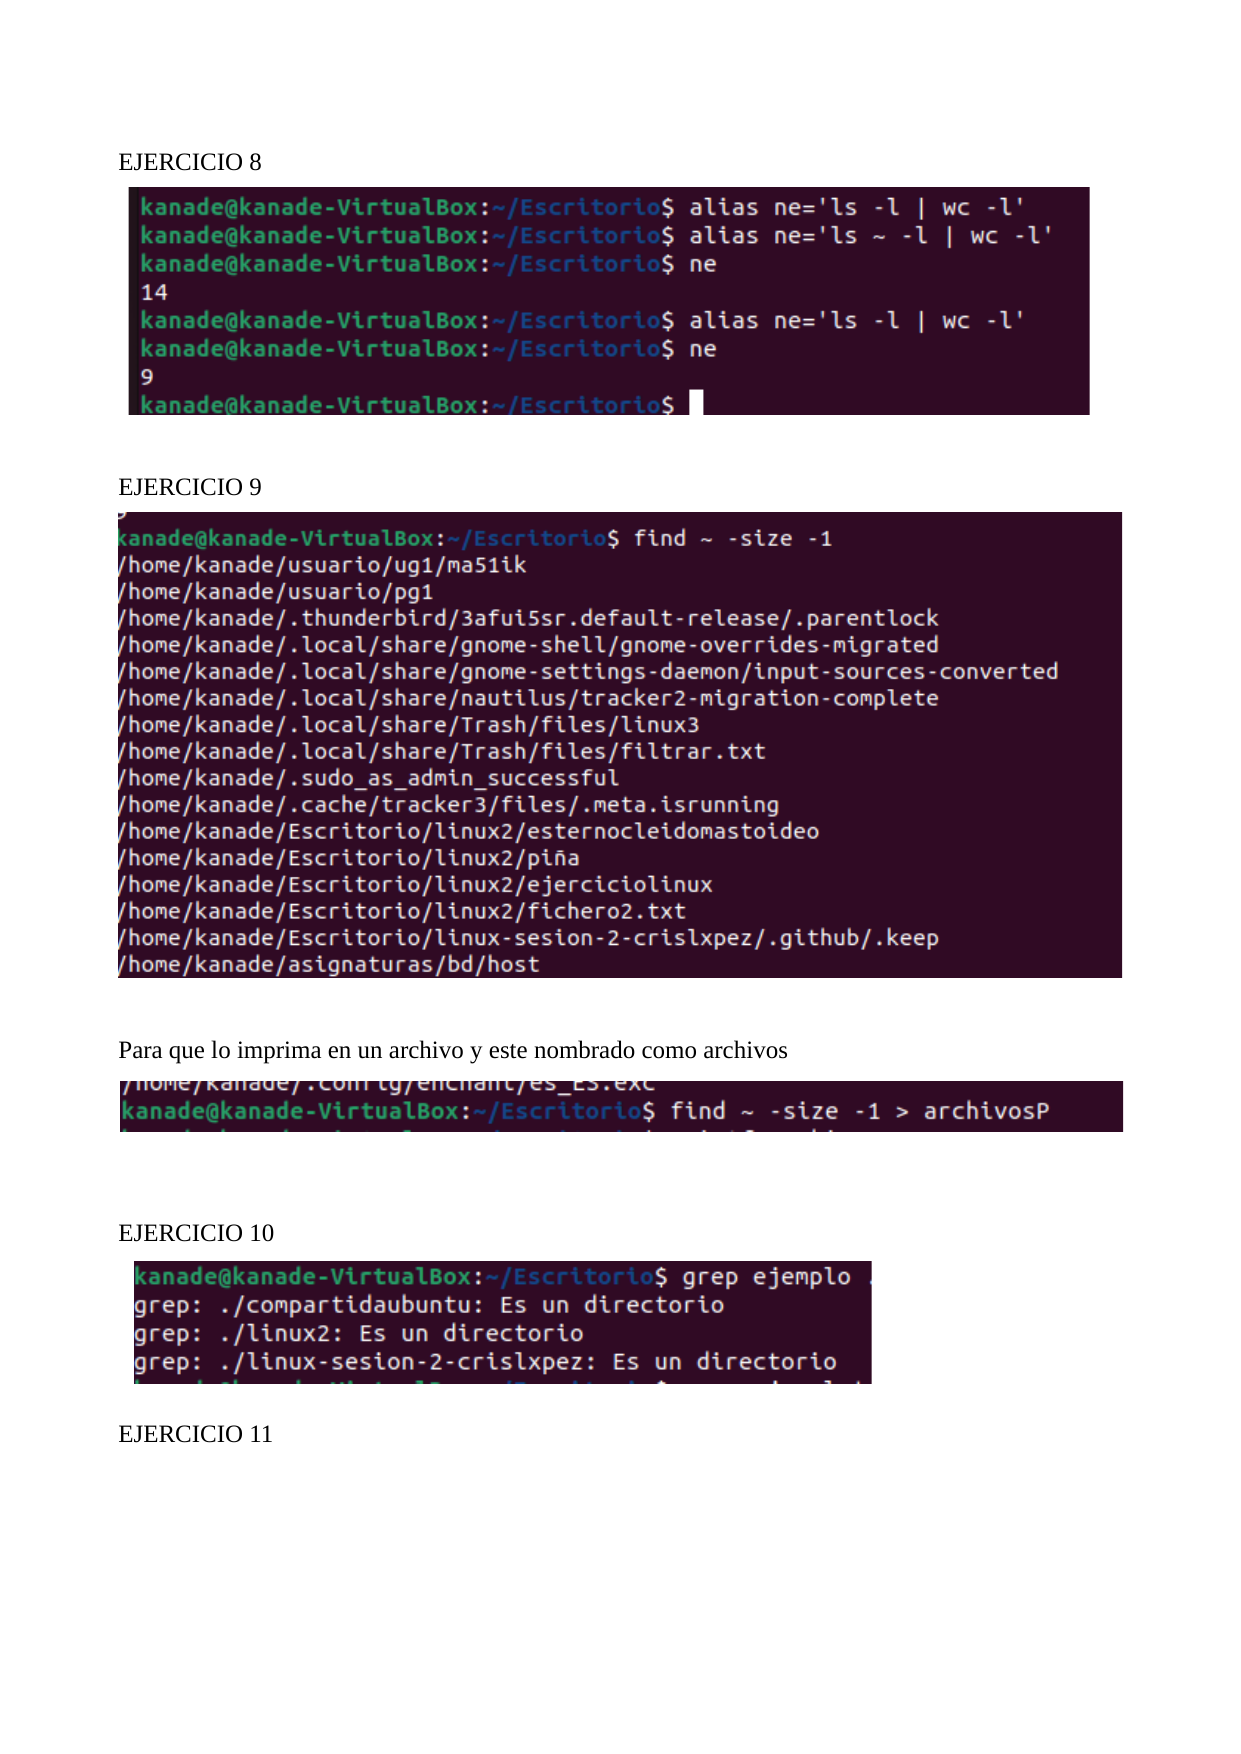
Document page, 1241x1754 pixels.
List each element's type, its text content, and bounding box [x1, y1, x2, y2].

picture [120, 1081, 1124, 1132]
text EJERCICIO 11 [118, 1419, 1122, 1448]
text EJERCICIO 10 [118, 1218, 1122, 1247]
text EJERCICIO 8 [118, 147, 1122, 176]
text Para que lo imprima en un archivo y este nombrado como archivos [118, 1035, 1122, 1064]
picture [128, 187, 1090, 415]
picture [134, 1261, 872, 1384]
picture [118, 512, 1123, 978]
text EJERCICIO 9 [118, 472, 1122, 501]
